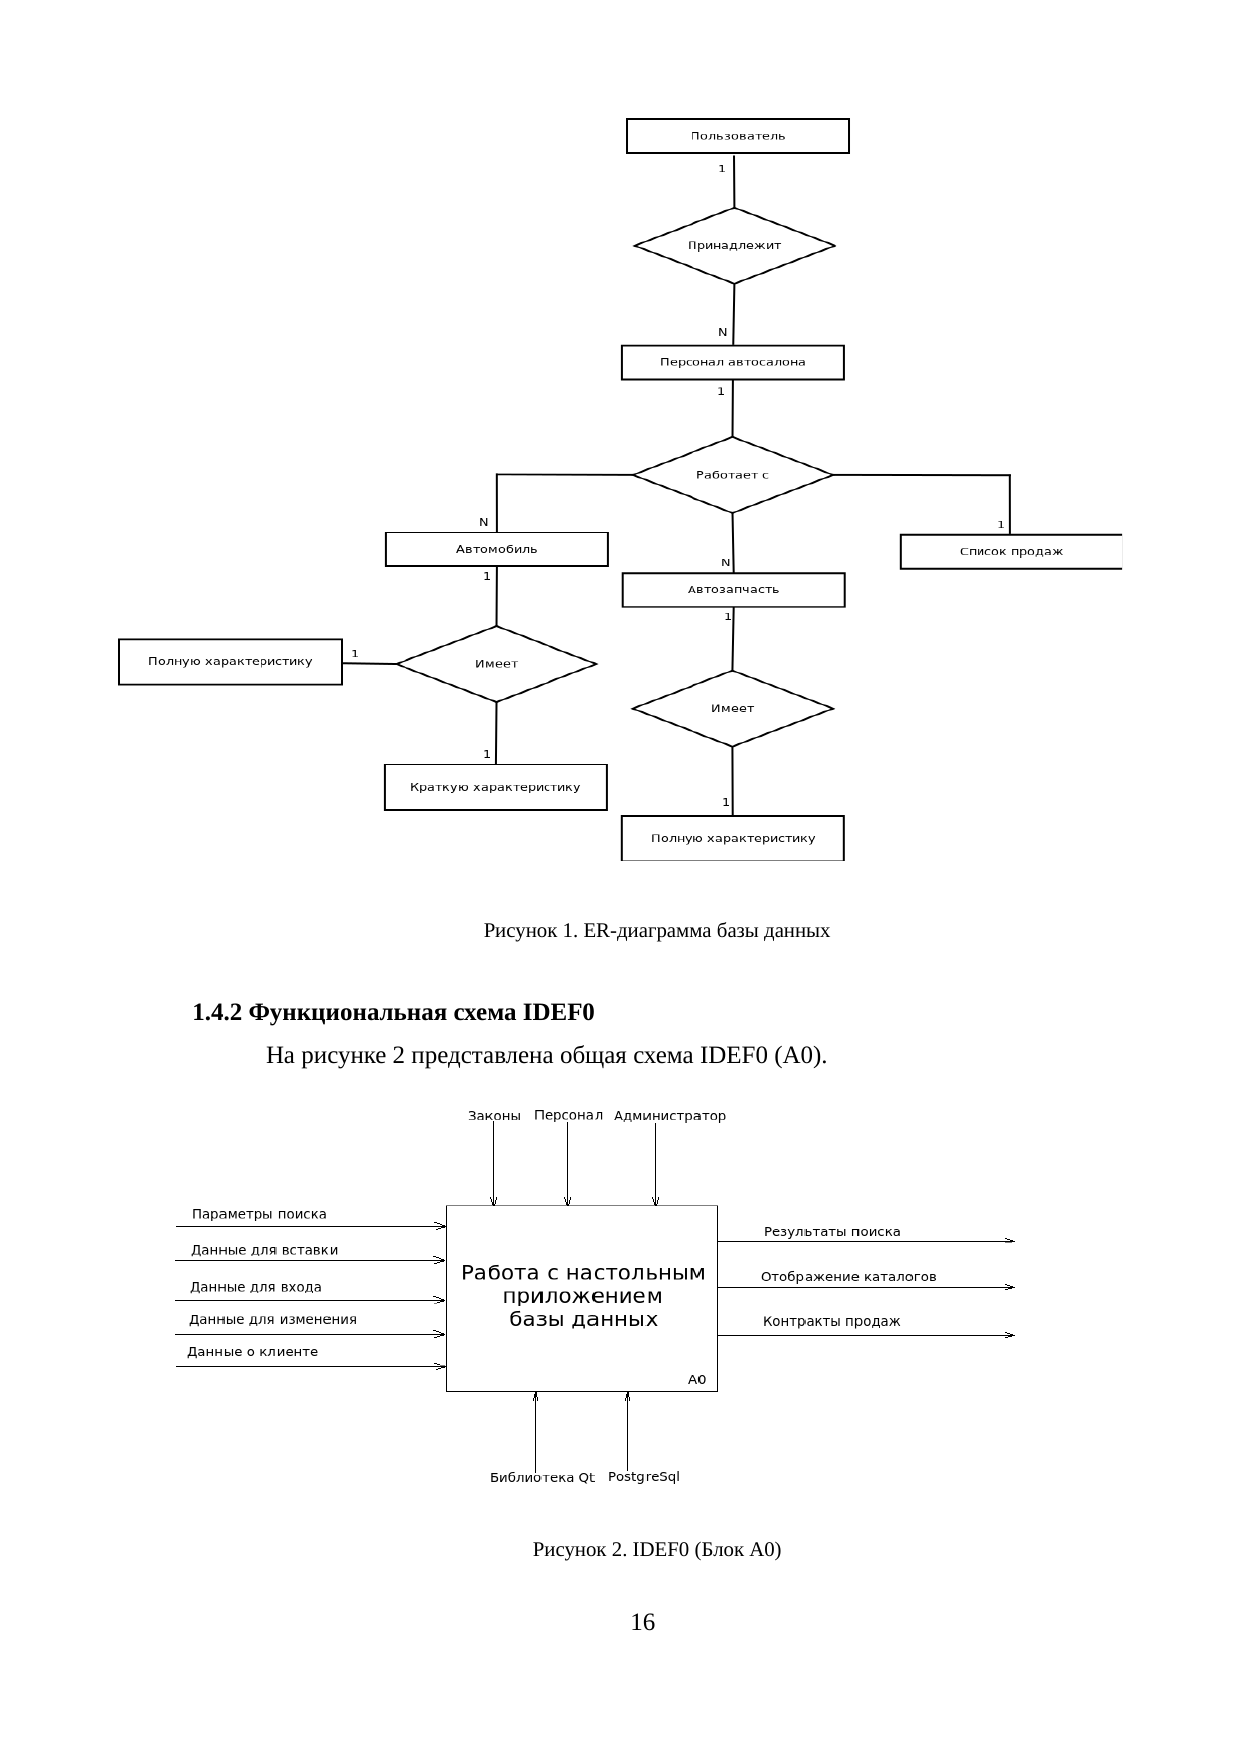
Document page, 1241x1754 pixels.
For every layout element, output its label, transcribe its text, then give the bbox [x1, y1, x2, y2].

subtitle 1.4.2 Функциональная схема IDEF0 [192, 997, 1122, 1026]
picture [118, 118, 1123, 861]
text Рисунок 1. ER-диаграмма базы данных [192, 918, 1122, 942]
text На рисунке 2 представлена общая схема IDEF0 (A0). [192, 1041, 1122, 1069]
text Рисунок 2. IDEF0 (Блок A0) [192, 1525, 1122, 1561]
picture [118, 1083, 1123, 1525]
